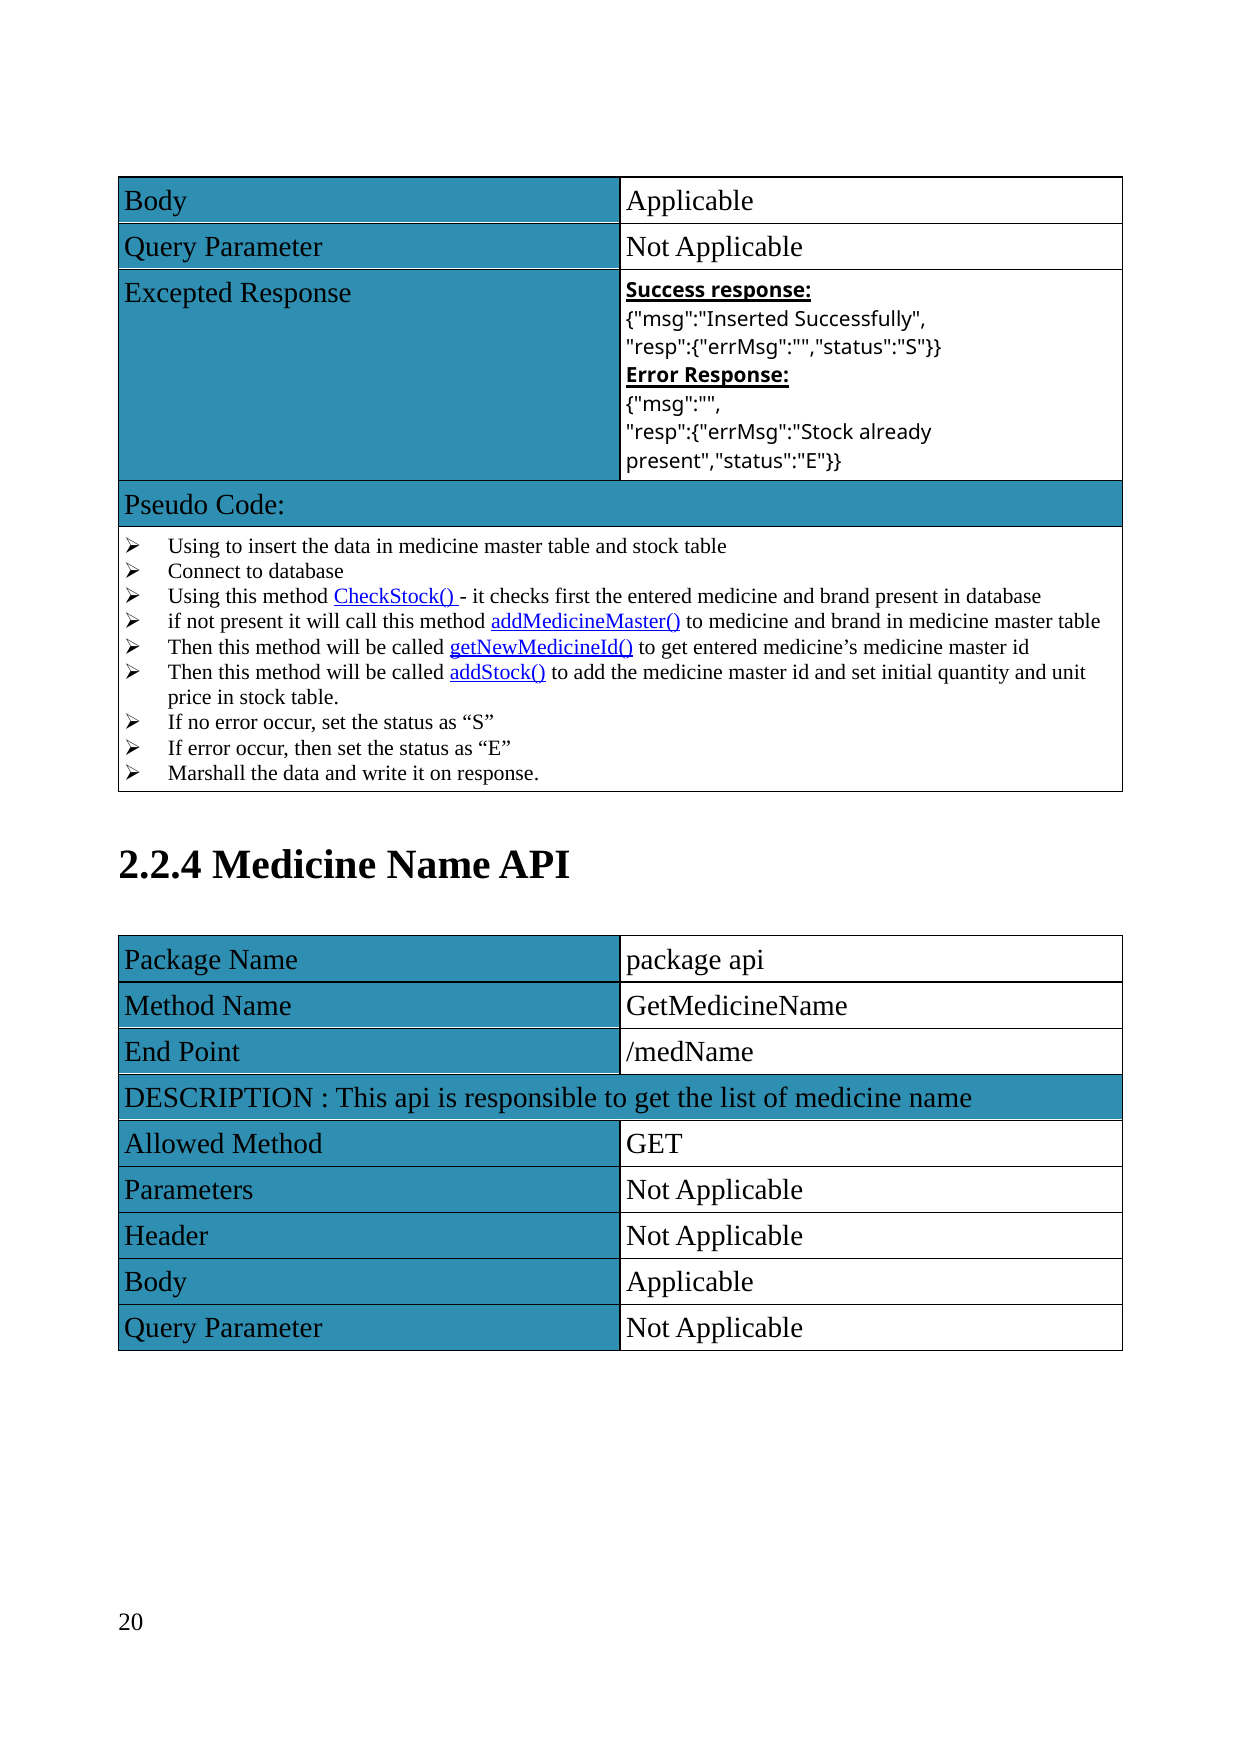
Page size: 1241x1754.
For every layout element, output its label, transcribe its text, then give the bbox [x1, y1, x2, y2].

table_cell Not Applicable [621, 224, 1122, 268]
table_cell Header [119, 1213, 619, 1258]
table_header package api [621, 936, 1122, 981]
table_cell Not Applicable [621, 1167, 1122, 1212]
table_cell Allowed Method [119, 1121, 619, 1166]
table_cell Body [119, 1259, 619, 1304]
text 2.2.4 Medicine Name API [118, 839, 1122, 887]
table_cell Applicable [621, 178, 1122, 222]
table_cell Excepted Response [119, 270, 619, 480]
table_cell Body [119, 178, 619, 222]
table_cell Parameters [119, 1167, 619, 1212]
table_cell Success response: {"msg":"Inserted Successfully", "resp":{"errMsg":"","status":"S"}} Error Response: {"msg":"", "resp":{"errMsg":"Stock already present","status":"E"}} [621, 270, 1122, 480]
table_cell Query Parameter [119, 224, 619, 268]
table_cell Not Applicable [621, 1305, 1122, 1350]
table_cell Pseudo Code: [119, 481, 1122, 526]
table_cell Applicable [621, 1259, 1122, 1304]
table_header Package Name [119, 936, 619, 981]
table_cell Not Applicable [621, 1213, 1122, 1258]
table_cell Method Name [119, 983, 619, 1027]
table_cell DESCRIPTION : This api is responsible to get the list of medicine name [119, 1075, 1122, 1119]
table_cell GET [621, 1121, 1122, 1166]
table_cell /medName [621, 1029, 1122, 1073]
table_cell Query Parameter [119, 1305, 619, 1350]
table_cell End Point [119, 1029, 619, 1073]
table_cell GetMedicineName [621, 983, 1122, 1027]
table_cell Using to insert the data in medicine master table and stock table Connect to database Using this method CheckStock() - it checks first the entered medicine and brand present in database if not present it will call this method addMedicineMaster() to medicine and brand in medicine master table Then this method will be called getNewMedicineId() to get entered medicine’s medicine master id Then this method will be called addStock() to add the medicine master id and set initial quantity and unit price in stock table. If no error occur, set the status as “S” If error occur, then set the status as “E” Marshall the data and write it on response. [119, 527, 1122, 791]
